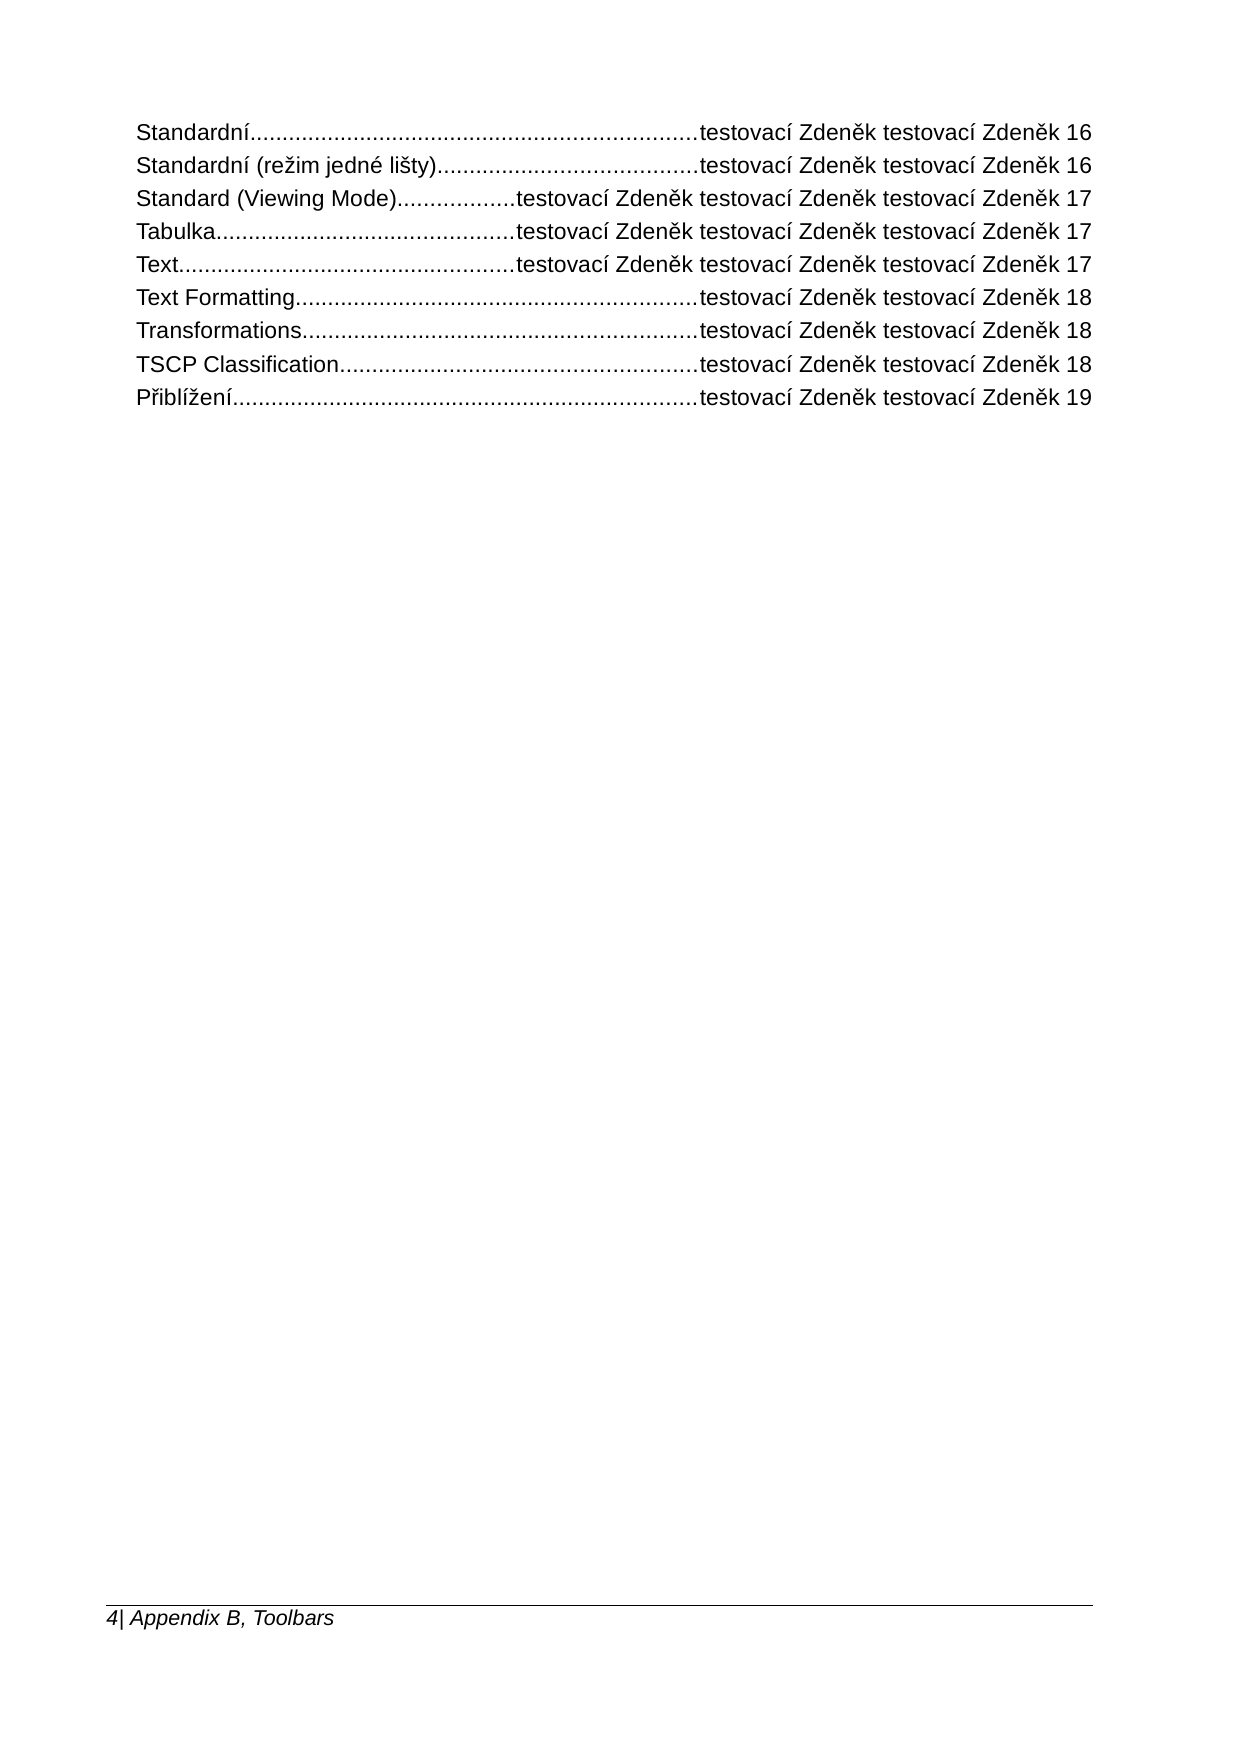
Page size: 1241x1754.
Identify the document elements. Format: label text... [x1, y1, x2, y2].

text Přiblížení testovací Zdeněk testovací Zdeněk 19 [136, 383, 1093, 410]
text TSCP Classification testovací Zdeněk testovací Zdeněk 18 [136, 350, 1093, 377]
text Text testovací Zdeněk testovací Zdeněk testovací Zdeněk 17 [136, 251, 1093, 278]
text Transformations testovací Zdeněk testovací Zdeněk 18 [136, 317, 1093, 344]
text Standardní (režim jedné lišty) testovací Zdeněk testovací Zdeněk 16 [136, 151, 1093, 178]
text Standard (Viewing Mode) testovací Zdeněk testovací Zdeněk testovací Zdeněk 17 [136, 184, 1093, 211]
text Standardní testovací Zdeněk testovací Zdeněk 16 [136, 118, 1093, 145]
text Tabulka testovací Zdeněk testovací Zdeněk testovací Zdeněk 17 [136, 217, 1093, 244]
text Text Formatting testovací Zdeněk testovací Zdeněk 18 [136, 284, 1093, 311]
